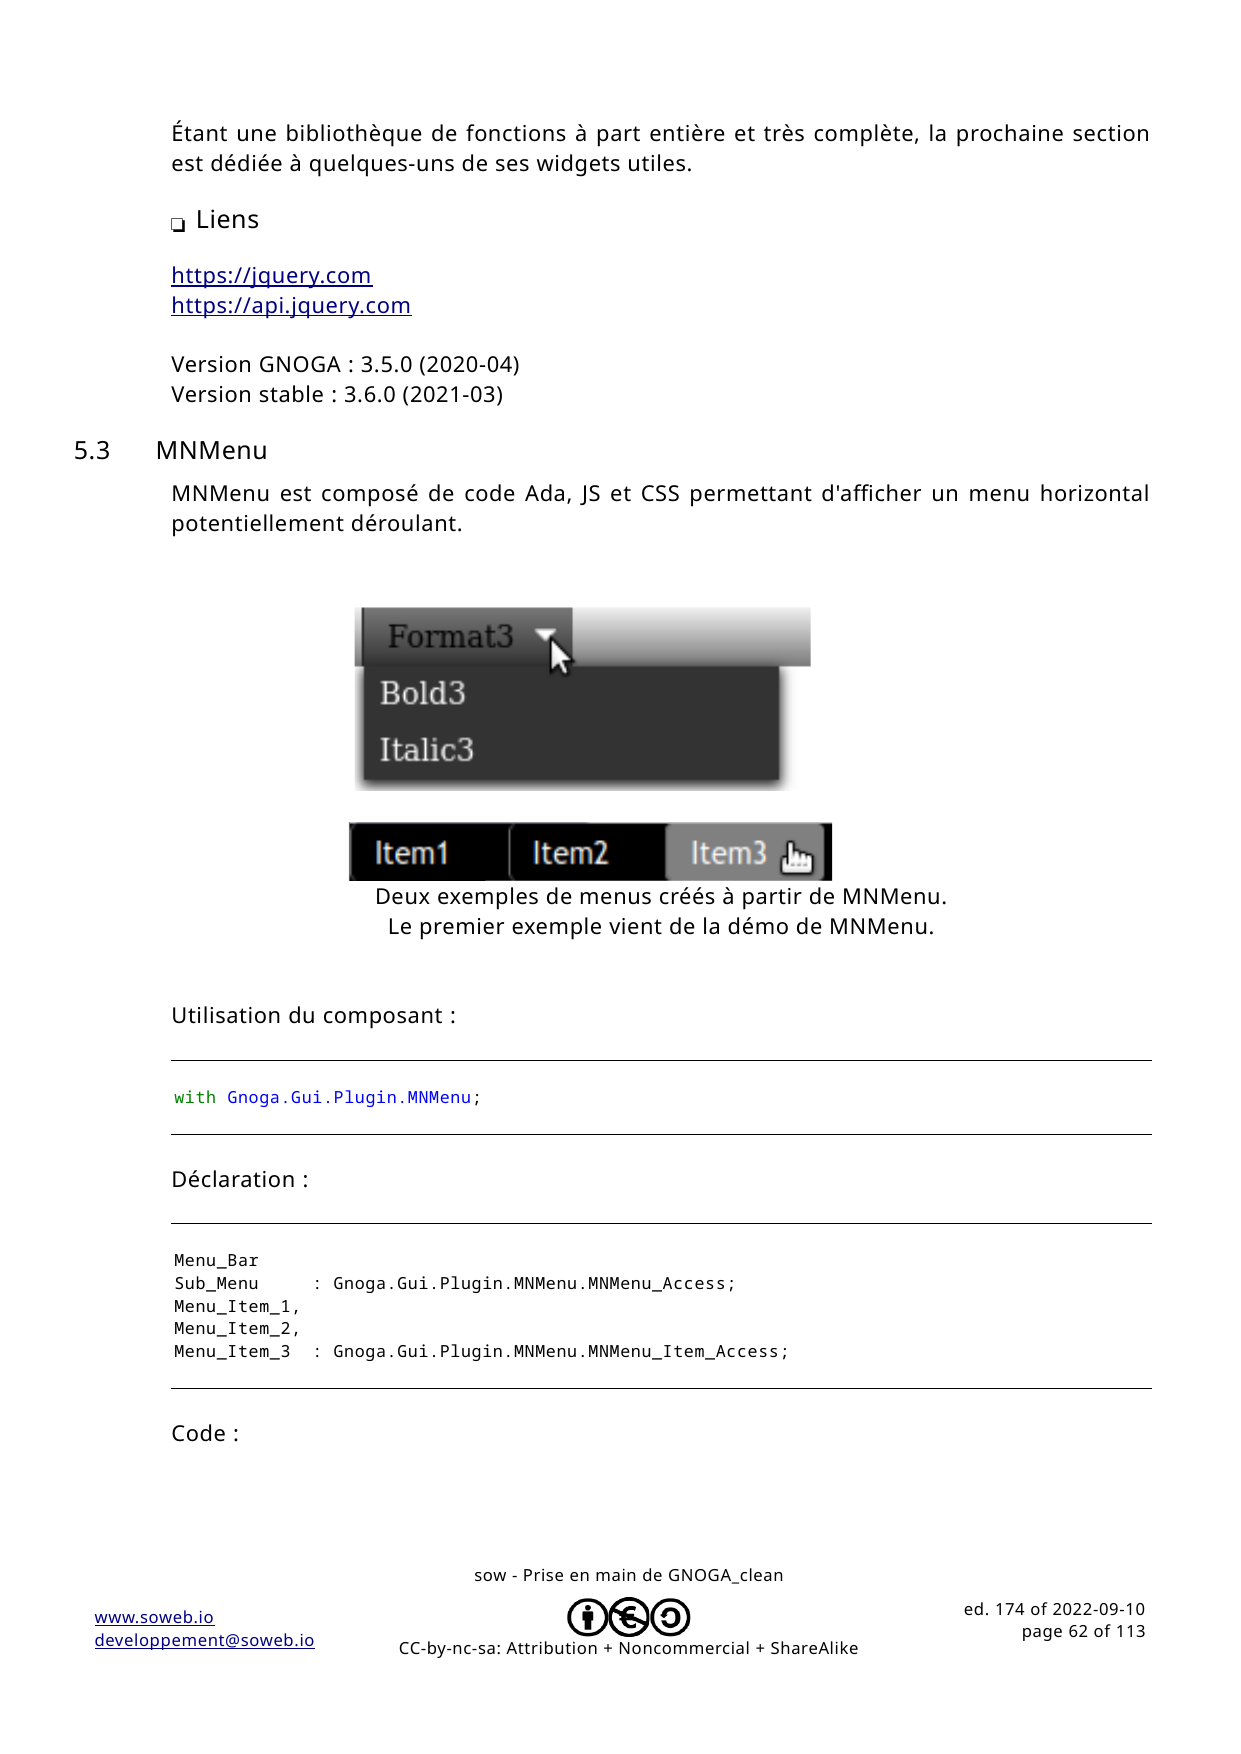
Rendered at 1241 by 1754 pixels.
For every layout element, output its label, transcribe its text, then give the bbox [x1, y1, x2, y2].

picture [566, 1597, 691, 1637]
text Le premier exemple vient de la démo de MNMenu. [171, 911, 1152, 940]
picture [354, 607, 811, 791]
text Étant une bibliothèque de fonctions à part entière et très complète, la prochaine section est dédiée à quelques-uns de ses widgets utiles. [171, 118, 1152, 178]
list Sub_Menu : Gnoga.Gui.Plugin.MNMenu.MNMenu_Access; [171, 1268, 1152, 1291]
text Déclaration : [171, 1163, 1152, 1193]
text Utilisation du composant : [171, 1000, 1152, 1030]
text Version GNOGA : 3.5.0 (2020-04) [171, 349, 1152, 379]
text Code : [171, 1418, 1152, 1448]
list Menu_Item_2, [171, 1314, 1152, 1337]
text https://api.jquery.com [171, 290, 1152, 319]
text Version stable : 3.6.0 (2021-03) [171, 379, 1152, 409]
list Menu_Item_1, [171, 1291, 1152, 1314]
text MNMenu est composé de code Ada, JS et CSS permettant d'afficher un menu horizontal potentiellement déroulant. [171, 478, 1152, 538]
subtitle MNMenu [74, 432, 1152, 467]
text Deux exemples de menus créés à partir de MNMenu. [171, 819, 1152, 911]
subtitle Liens [171, 202, 1152, 248]
list with Gnoga.Gui.Plugin.MNMenu; [171, 1061, 1152, 1108]
picture [348, 822, 833, 881]
list Menu_Bar [171, 1224, 1152, 1268]
text https://jquery.com [171, 260, 1152, 290]
list Menu_Item_3 : Gnoga.Gui.Plugin.MNMenu.MNMenu_Item_Access; [171, 1337, 1152, 1362]
